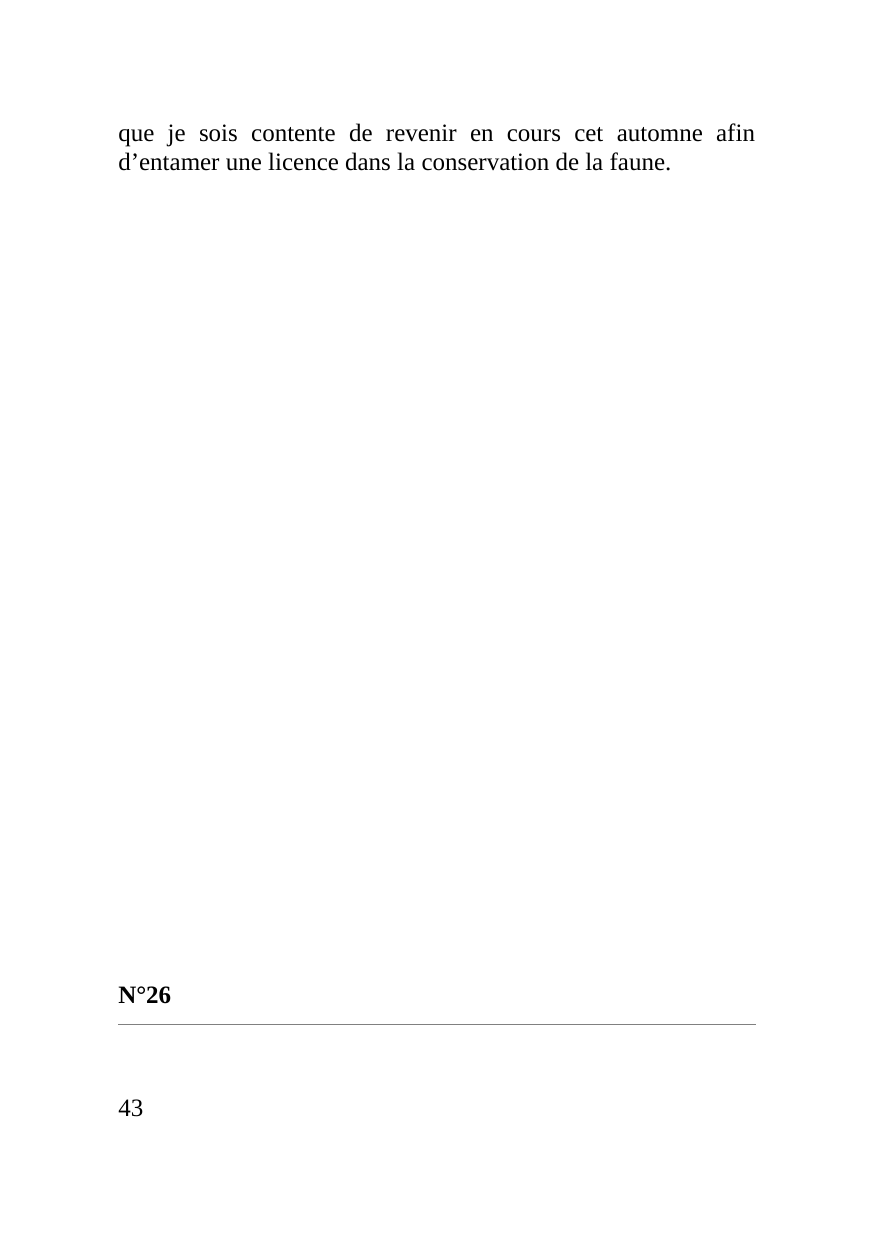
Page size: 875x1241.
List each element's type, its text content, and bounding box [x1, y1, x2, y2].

text N°26 [118, 981, 756, 1009]
text que je sois contente de revenir en cours cet automne afin d’entamer une licence dans la conservation de la faune. [118, 118, 756, 176]
